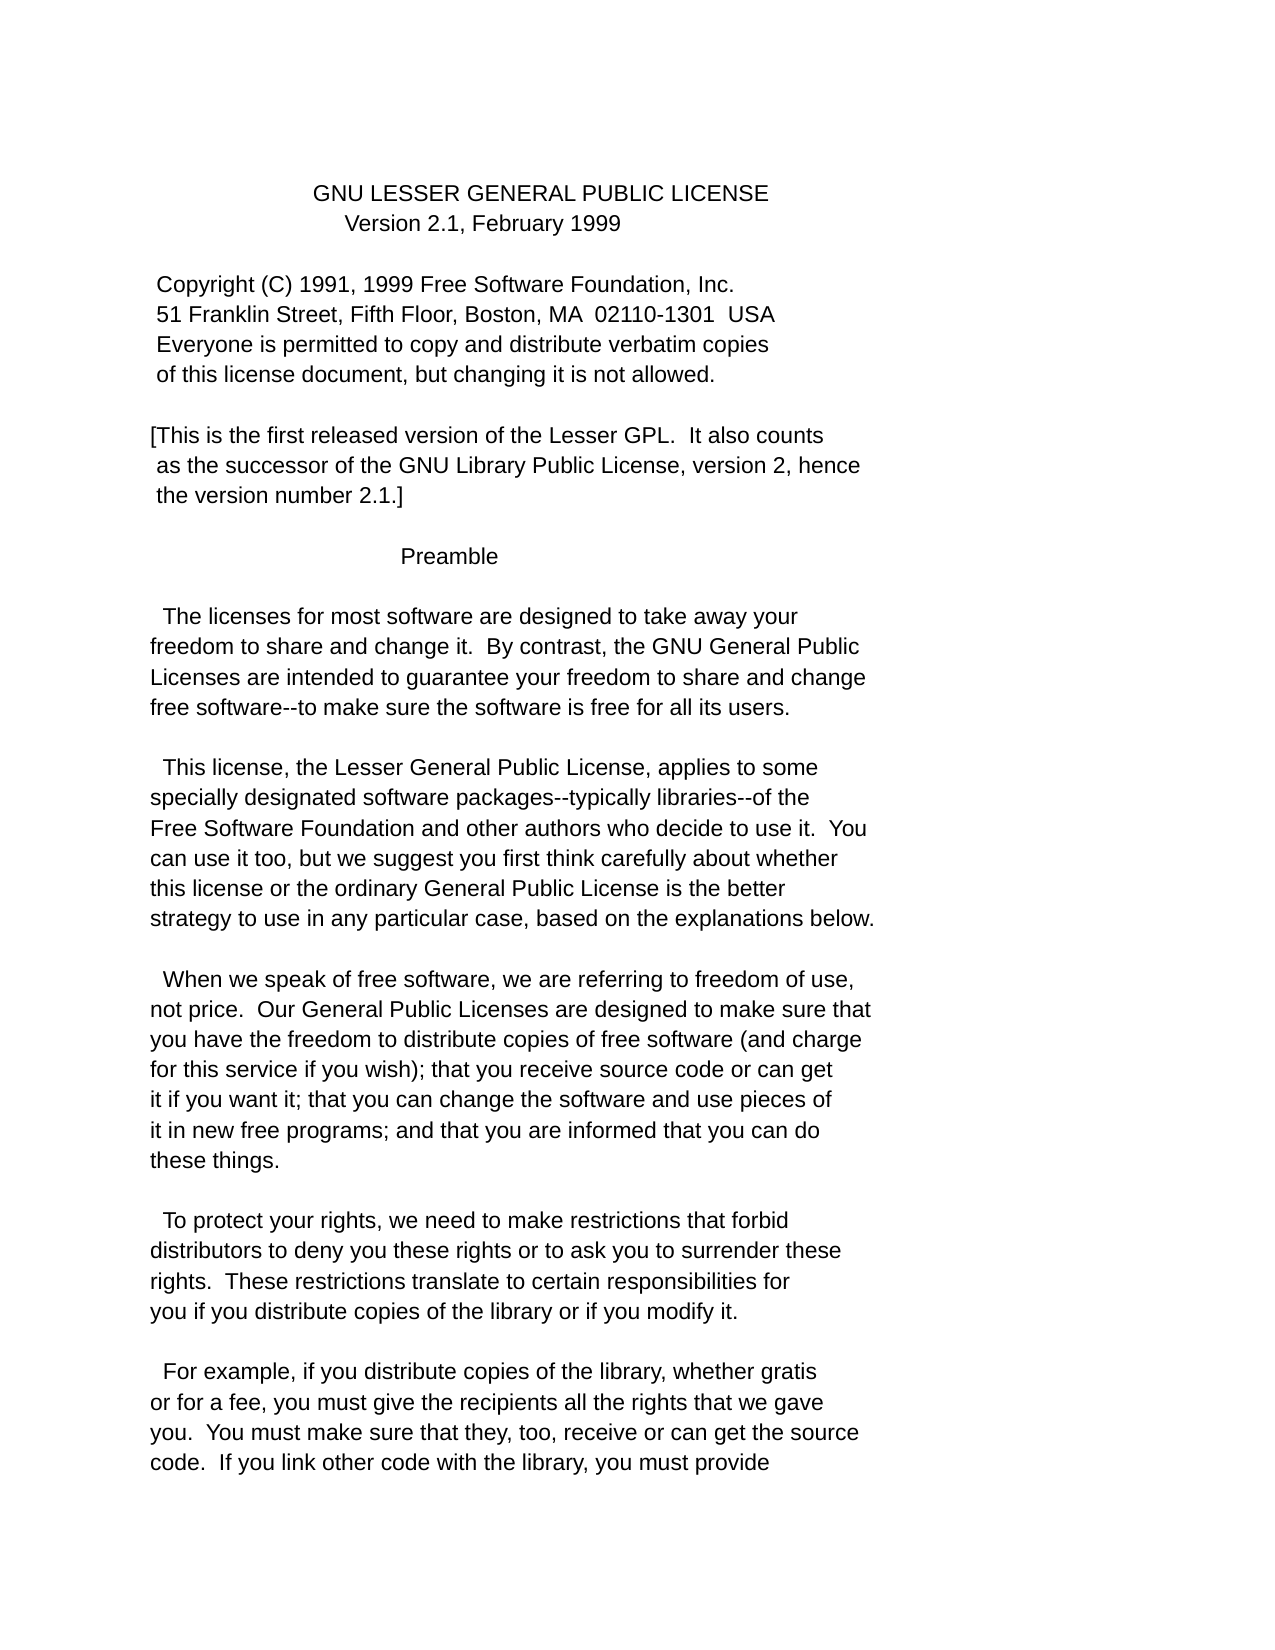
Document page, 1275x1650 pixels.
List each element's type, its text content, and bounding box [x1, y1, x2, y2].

text Preamble [150, 543, 1125, 569]
text [This is the first released version of the Lesser GPL. It also counts [150, 422, 1125, 448]
text Version 2.1, February 1999 [150, 210, 1125, 237]
text can use it too, but we suggest you first think carefully about whether [150, 845, 1125, 871]
text free software--to make sure the software is free for all its users. [150, 694, 1125, 720]
text 51 Franklin Street, Fifth Floor, Boston, MA 02110-1301 USA [150, 301, 1125, 327]
text as the successor of the GNU Library Public License, version 2, hence [150, 452, 1125, 478]
text distributors to deny you these rights or to ask you to surrender these [150, 1237, 1125, 1264]
text Licenses are intended to guarantee your freedom to share and change [150, 663, 1125, 690]
text of this license document, but changing it is not allowed. [150, 361, 1125, 388]
text strategy to use in any particular case, based on the explanations below. [150, 905, 1125, 932]
text Free Software Foundation and other authors who decide to use it. You [150, 814, 1125, 841]
text it if you want it; that you can change the software and use pieces of [150, 1086, 1125, 1113]
text rights. These restrictions translate to certain responsibilities for [150, 1268, 1125, 1294]
text specially designated software packages--typically libraries--of the [150, 784, 1125, 811]
text not price. Our General Public Licenses are designed to make sure that [150, 996, 1125, 1022]
text you. You must make sure that they, too, receive or can get the source [150, 1419, 1125, 1445]
text For example, if you distribute copies of the library, whether gratis [150, 1358, 1125, 1385]
text Everyone is permitted to copy and distribute verbatim copies [150, 331, 1125, 358]
text you if you distribute copies of the library or if you modify it. [150, 1298, 1125, 1324]
text it in new free programs; and that you are informed that you can do [150, 1117, 1125, 1143]
text The licenses for most software are designed to take away your [150, 603, 1125, 629]
text this license or the ordinary General Public License is the better [150, 875, 1125, 901]
text or for a fee, you must give the recipients all the rights that we gave [150, 1388, 1125, 1415]
text these things. [150, 1147, 1125, 1173]
text you have the freedom to distribute copies of free software (and charge [150, 1026, 1125, 1052]
text for this service if you wish); that you receive source code or can get [150, 1056, 1125, 1083]
text This license, the Lesser General Public License, applies to some [150, 754, 1125, 781]
text the version number 2.1.] [150, 482, 1125, 509]
text GNU LESSER GENERAL PUBLIC LICENSE [150, 180, 1125, 207]
text Copyright (C) 1991, 1999 Free Software Foundation, Inc. [150, 271, 1125, 297]
text code. If you link other code with the library, you must provide [150, 1449, 1125, 1475]
text When we speak of free software, we are referring to freedom of use, [150, 966, 1125, 992]
text freedom to share and change it. By contrast, the GNU General Public [150, 633, 1125, 660]
text To protect your rights, we need to make restrictions that forbid [150, 1207, 1125, 1234]
